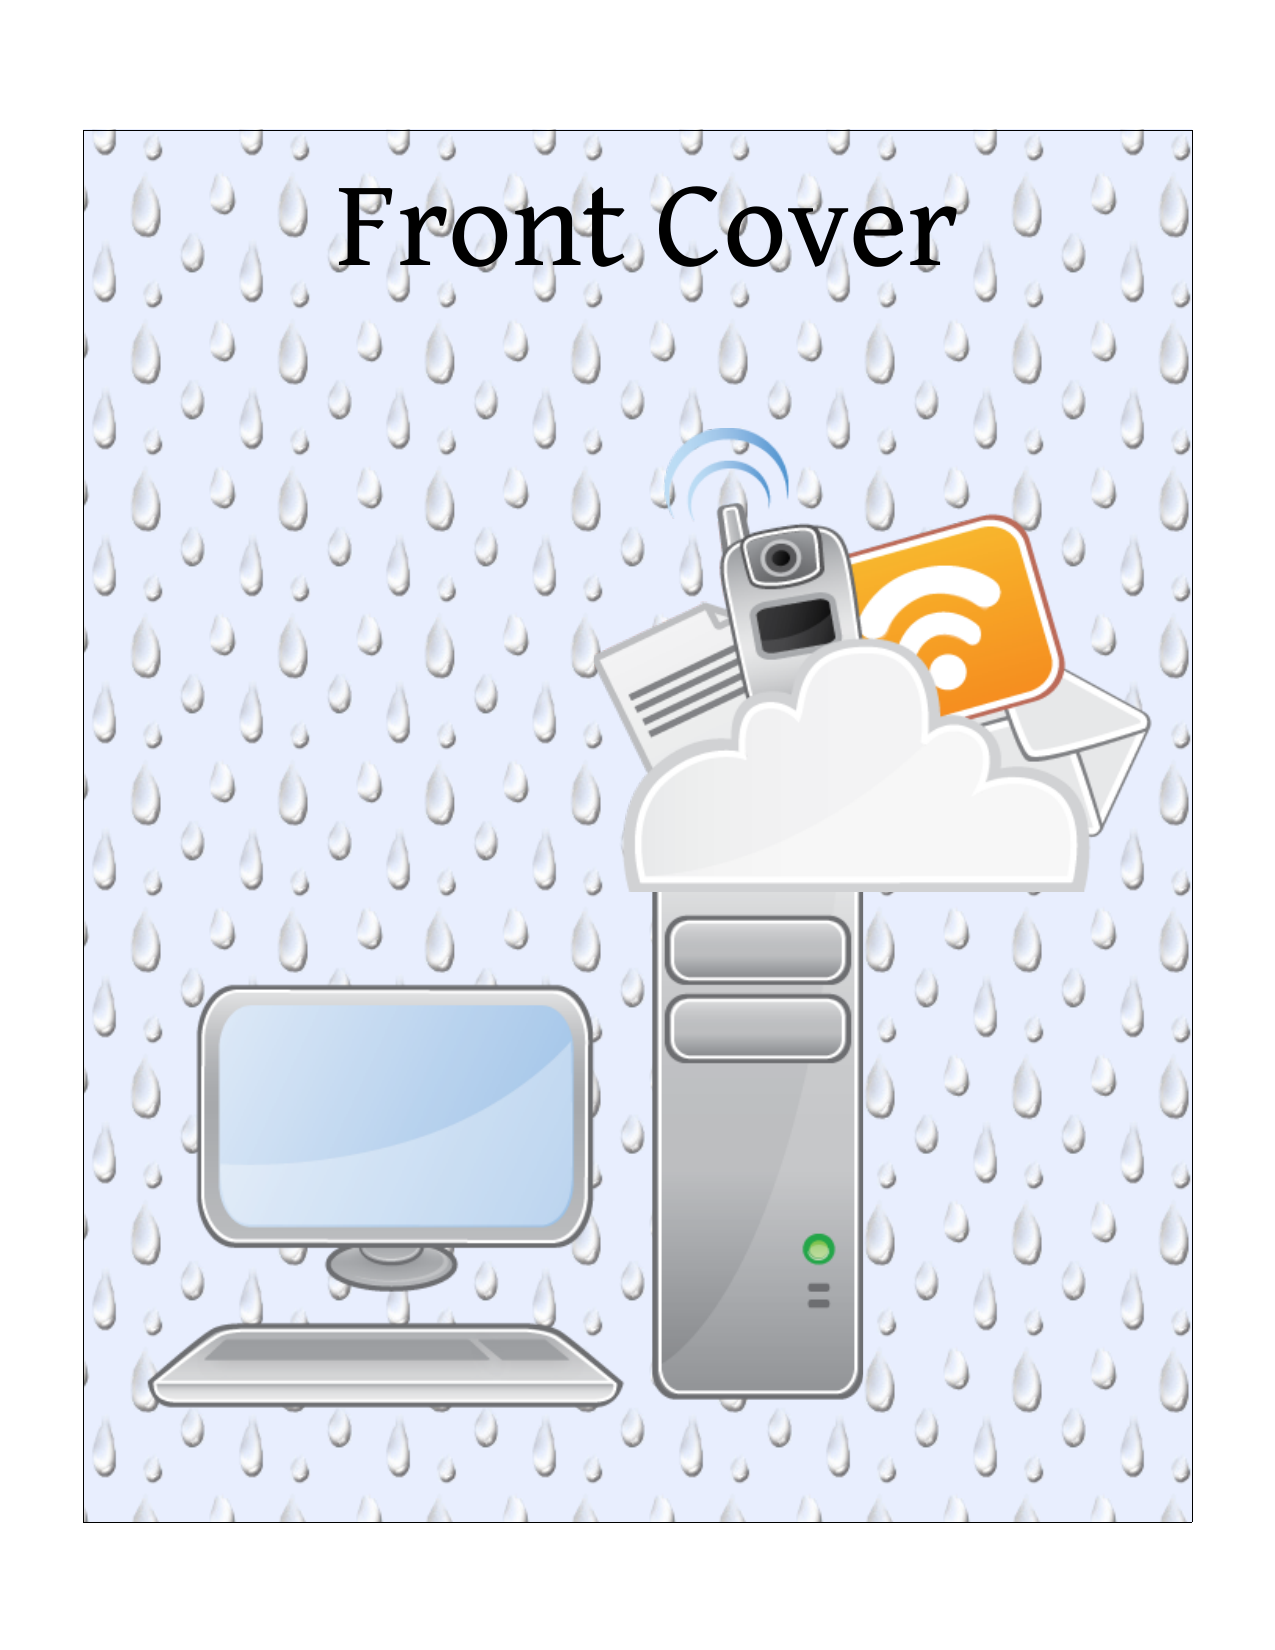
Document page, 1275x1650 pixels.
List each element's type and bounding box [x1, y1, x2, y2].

picture [84, 131, 1192, 1522]
